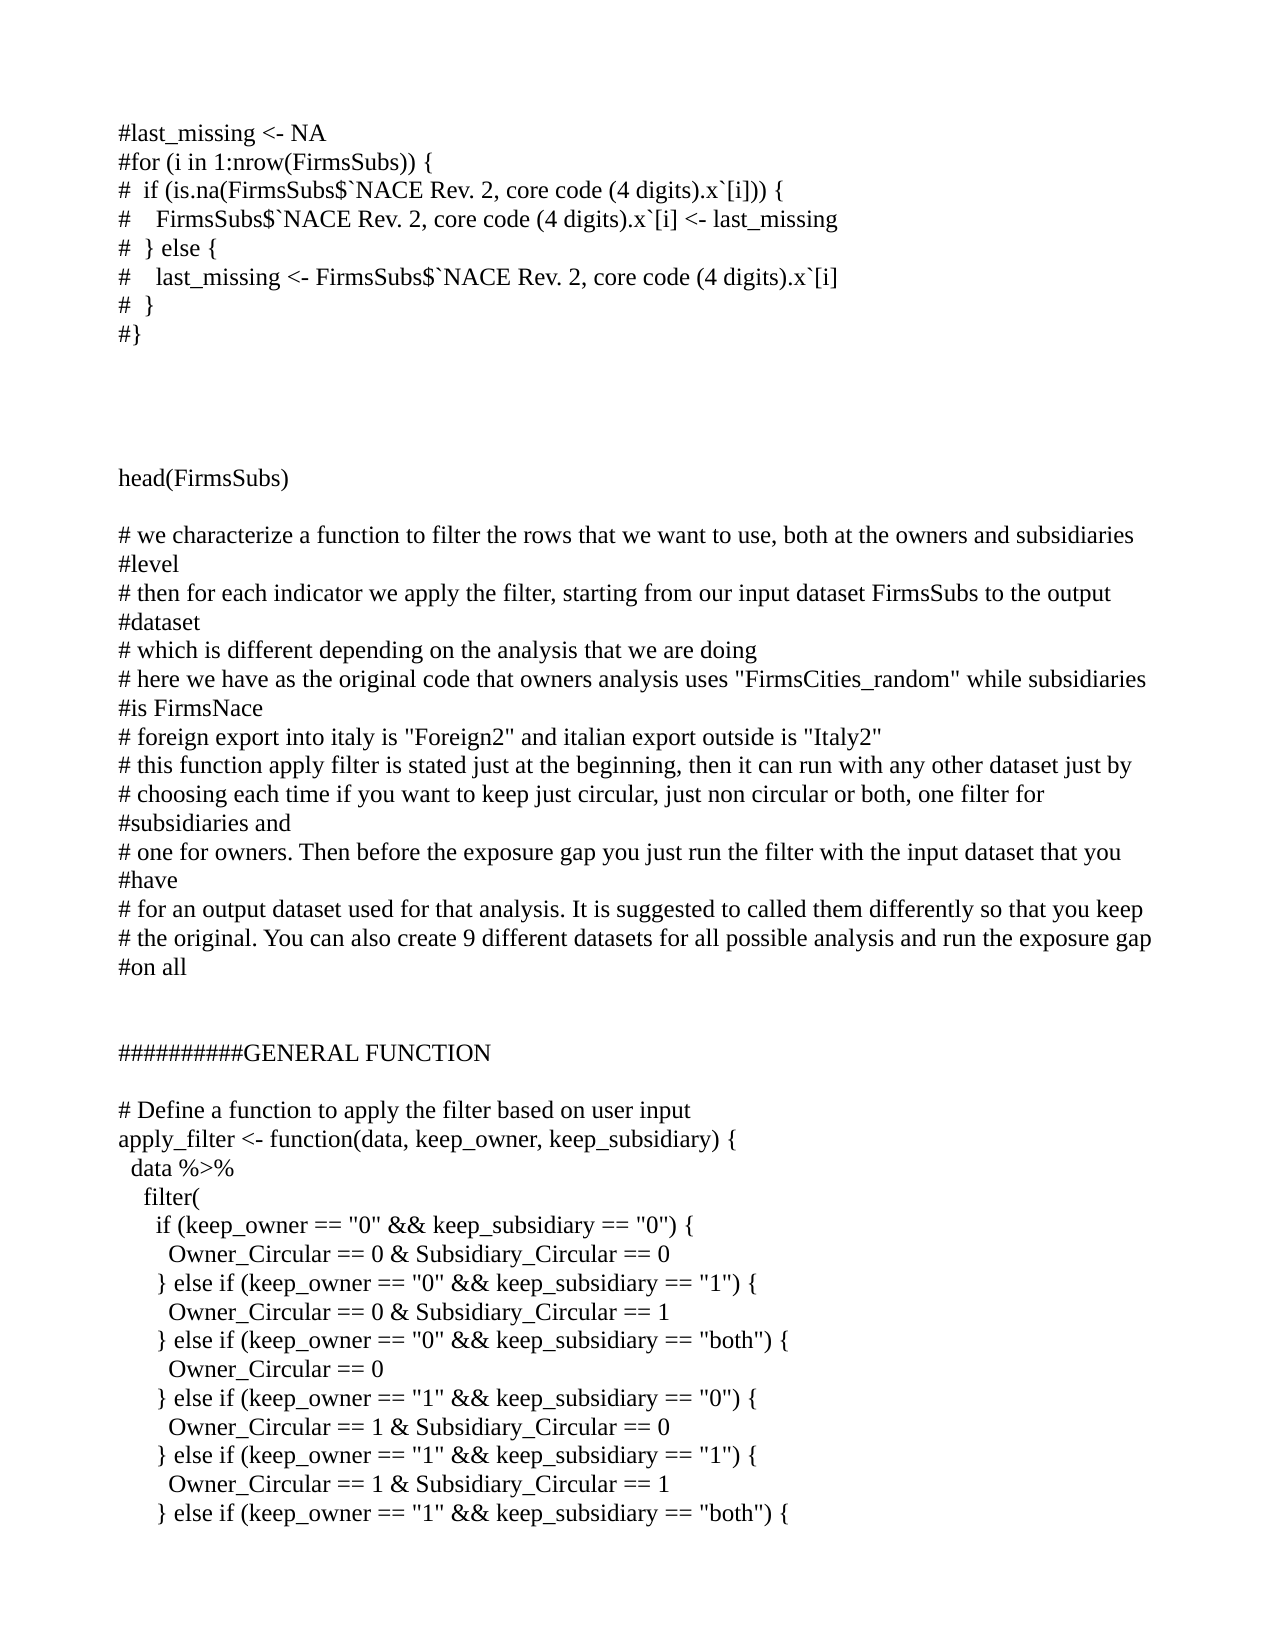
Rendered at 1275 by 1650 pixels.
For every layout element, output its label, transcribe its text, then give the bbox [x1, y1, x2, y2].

text # for an output dataset used for that analysis. It is suggested to called them differently so that you keep [118, 894, 1157, 923]
text Owner_Circular == 0 & Subsidiary_Circular == 0 [118, 1239, 1157, 1268]
text # one for owners. Then before the exposure gap you just run the filter with the input dataset that you #have [118, 837, 1157, 894]
text # here we have as the original code that owners analysis uses "FirmsCities_random" while subsidiaries #is FirmsNace [118, 664, 1157, 722]
text # which is different depending on the analysis that we are doing [118, 636, 1157, 664]
text #for (i in 1:nrow(FirmsSubs)) { [118, 147, 1157, 176]
text data %>% [118, 1153, 1157, 1182]
text } else if (keep_owner == "1" && keep_subsidiary == "1") { [118, 1441, 1157, 1469]
text filter( [118, 1182, 1157, 1211]
text if (keep_owner == "0" && keep_subsidiary == "0") { [118, 1211, 1157, 1239]
text # the original. You can also create 9 different datasets for all possible analysis and run the exposure gap #on all [118, 923, 1157, 981]
text # Define a function to apply the filter based on user input [118, 1096, 1157, 1124]
text ##########GENERAL FUNCTION [118, 1038, 1157, 1067]
text #last_missing <- NA [118, 118, 1157, 147]
text # we characterize a function to filter the rows that we want to use, both at the owners and subsidiaries #level [118, 521, 1157, 578]
text # foreign export into italy is "Foreign2" and italian export outside is "Italy2" [118, 722, 1157, 751]
text Owner_Circular == 1 & Subsidiary_Circular == 1 [118, 1469, 1157, 1498]
text head(FirmsSubs) [118, 463, 1157, 492]
text } else if (keep_owner == "0" && keep_subsidiary == "1") { [118, 1268, 1157, 1297]
text Owner_Circular == 0 & Subsidiary_Circular == 1 [118, 1297, 1157, 1326]
text # last_missing <- FirmsSubs$`NACE Rev. 2, core code (4 digits).x`[i] [118, 262, 1157, 291]
text # this function apply filter is stated just at the beginning, then it can run with any other dataset just by [118, 751, 1157, 779]
text } else if (keep_owner == "1" && keep_subsidiary == "both") { [118, 1498, 1157, 1527]
text } else if (keep_owner == "0" && keep_subsidiary == "both") { [118, 1326, 1157, 1354]
text # choosing each time if you want to keep just circular, just non circular or both, one filter for #subsidiaries and [118, 779, 1157, 837]
text Owner_Circular == 0 [118, 1354, 1157, 1383]
text Owner_Circular == 1 & Subsidiary_Circular == 0 [118, 1412, 1157, 1441]
text # if (is.na(FirmsSubs$`NACE Rev. 2, core code (4 digits).x`[i])) { [118, 176, 1157, 204]
text # } [118, 291, 1157, 319]
text } else if (keep_owner == "1" && keep_subsidiary == "0") { [118, 1383, 1157, 1412]
text # } else { [118, 233, 1157, 262]
text apply_filter <- function(data, keep_owner, keep_subsidiary) { [118, 1124, 1157, 1153]
text # then for each indicator we apply the filter, starting from our input dataset FirmsSubs to the output #dataset [118, 578, 1157, 636]
text #} [118, 319, 1157, 348]
text # FirmsSubs$`NACE Rev. 2, core code (4 digits).x`[i] <- last_missing [118, 204, 1157, 233]
